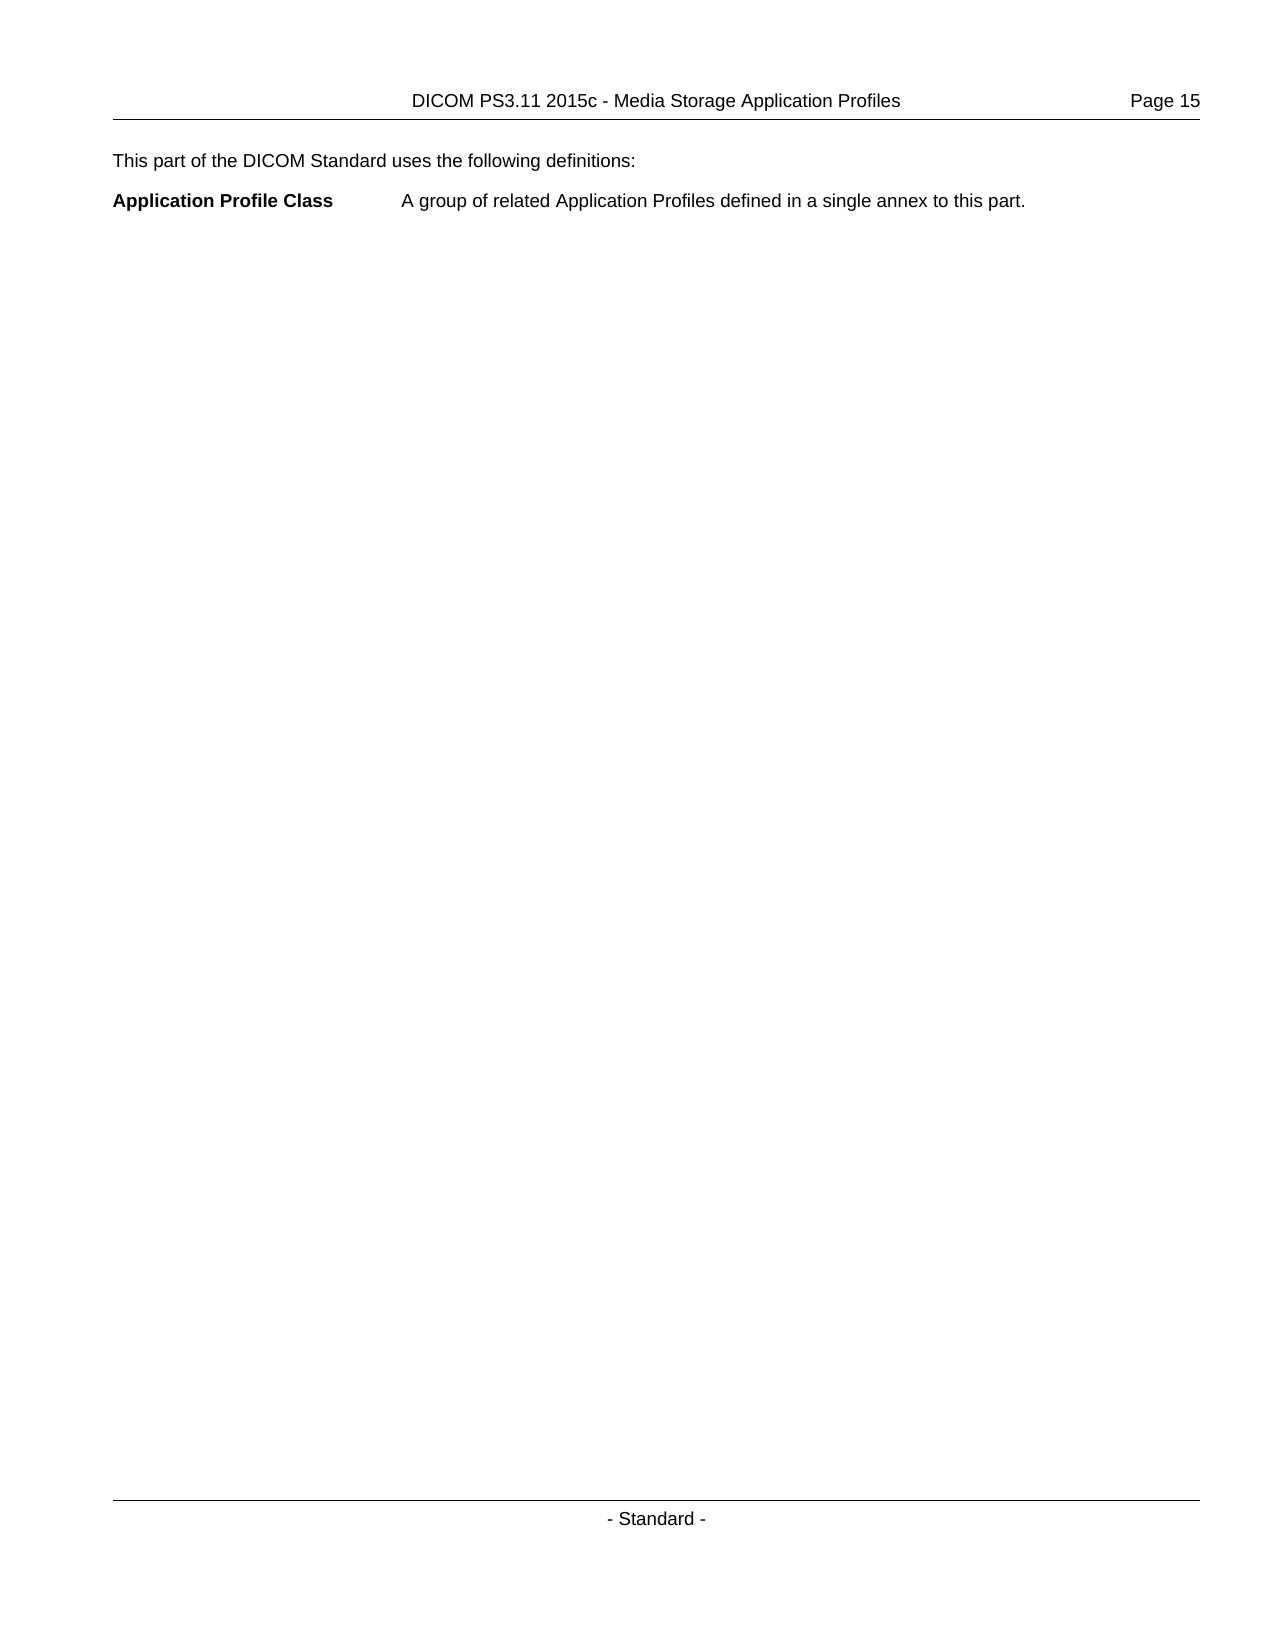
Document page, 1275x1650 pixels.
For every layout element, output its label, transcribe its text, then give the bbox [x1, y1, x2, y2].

text Application Profile Class A group of related Application Profiles defined in a single annex to this part. [112, 190, 1200, 212]
text This part of the DICOM Standard uses the following definitions: [112, 150, 1200, 172]
